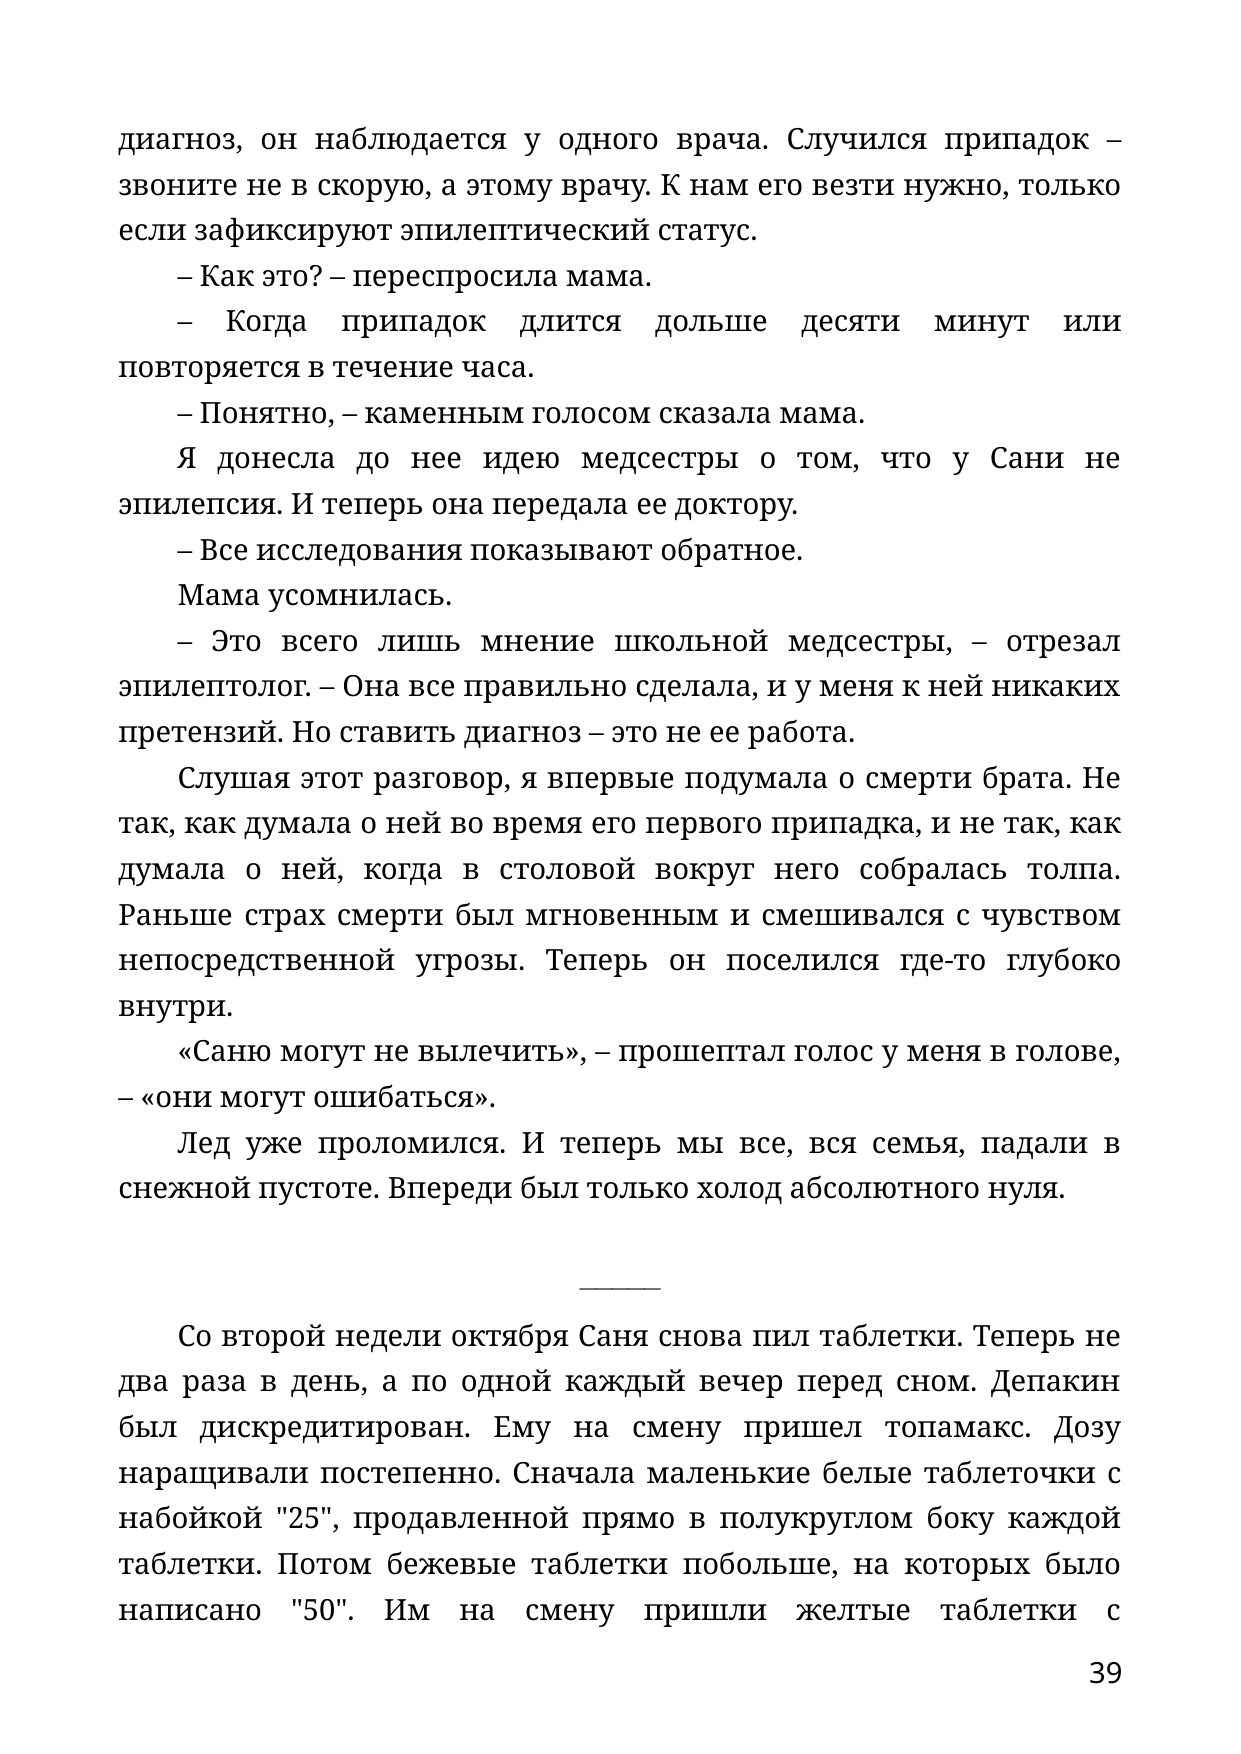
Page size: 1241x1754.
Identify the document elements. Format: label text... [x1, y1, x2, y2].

text Я донесла до нее идею медсестры о том, что у Сани не эпилепсия. И теперь она передала ее доктору. [118, 437, 1122, 523]
text Лед уже проломился. И теперь мы все, вся семья, падали в снежной пустоте. Впереди был только холод абсолютного нуля. [118, 1122, 1122, 1207]
text – Это всего лишь мнение школьной медсестры, – отрезал эпилептолог. – Она все правильно сделала, и у меня к ней никаких претензий. Но ставить диагноз – это не ее работа. [118, 620, 1122, 751]
text Со второй недели октября Саня снова пил таблетки. Теперь не два раза в день, а по одной каждый вечер перед сном. Депакин был дискредитирован. Ему на смену пришел топамакс. Дозу наращивали постепенно. Сначала маленькие белые таблеточки с набойкой "25", продавленной прямо в полукруглом боку каждой таблетки. Потом бежевые таблетки побольше, на которых было написано "50". Им на смену пришли желтые таблетки с [118, 1315, 1122, 1628]
text _____ [118, 1259, 1122, 1292]
text – Как это? – переспросила мама. [118, 255, 1122, 295]
text – Понятно, – каменным голосом сказала мама. [118, 392, 1122, 432]
text Слушая этот разговор, я впервые подумала о смерти брата. Не так, как думала о ней во время его первого припадка, и не так, как думала о ней, когда в столовой вокруг него собралась толпа. Раньше страх смерти был мгновенным и смешивался с чувством непосредственной угрозы. Теперь он поселился где-то глубоко внутри. [118, 757, 1122, 1025]
text «Саню могут не вылечить», – прошептал голос у меня в голове, – «они могут ошибаться». [118, 1031, 1122, 1116]
text – Когда припадок длится дольше десяти минут или повторяется в течение часа. [118, 301, 1122, 386]
text Мама усомнилась. [118, 574, 1122, 614]
text – Все исследования показывают обратное. [118, 529, 1122, 568]
text диагноз, он наблюдается у одного врача. Случился припадок – звоните не в скорую, а этому врачу. К нам его везти нужно, только если зафиксируют эпилептический статус. [118, 118, 1122, 249]
